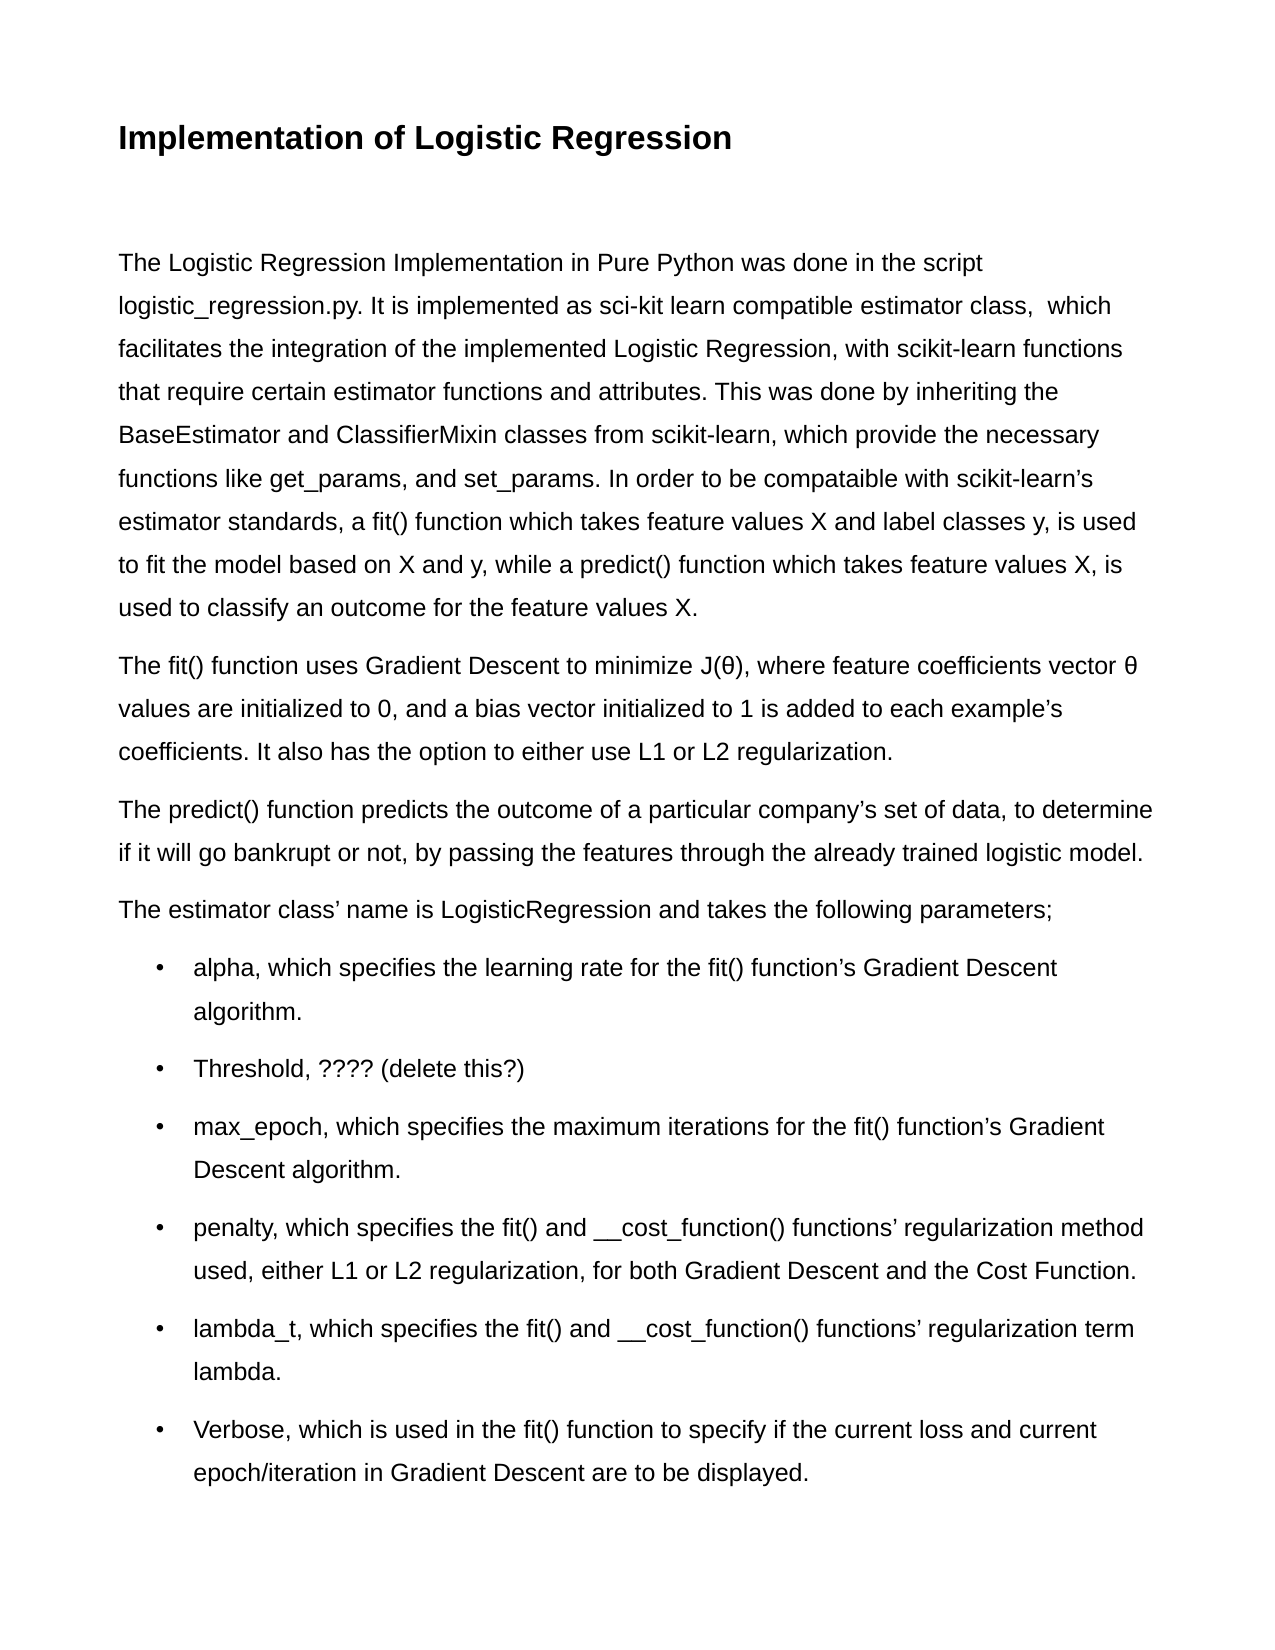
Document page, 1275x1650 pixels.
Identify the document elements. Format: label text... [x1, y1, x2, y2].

list max_epoch, which specifies the maximum iterations for the fit() function’s Gradient Descent algorithm. [156, 1112, 1157, 1184]
text The predict() function predicts the outcome of a particular company’s set of data, to determine if it will go bankrupt or not, by passing the features through the already trained logistic model. [118, 795, 1157, 867]
list alpha, which specifies the learning rate for the fit() function’s Gradient Descent algorithm. [156, 953, 1157, 1025]
list penalty, which specifies the fit() and __cost_function() functions’ regularization method used, either L1 or L2 regularization, for both Gradient Descent and the Cost Function. [156, 1213, 1157, 1285]
list Threshold, ???? (delete this?) [156, 1054, 1157, 1083]
list Verbose, which is used in the fit() function to specify if the current loss and current epoch/iteration in Gradient Descent are to be displayed. [156, 1415, 1157, 1487]
text The Logistic Regression Implementation in Pure Python was done in the script logistic_regression.py. It is implemented as sci-kit learn compatible estimator class, which facilitates the integration of the implemented Logistic Regression, with scikit-learn functions that require certain estimator functions and attributes. This was done by inheriting the BaseEstimator and ClassifierMixin classes from scikit-learn, which provide the necessary functions like get_params, and set_params. In order to be compataible with scikit-learn’s estimator standards, a fit() function which takes feature values X and label classes y, is used to fit the model based on X and y, while a predict() function which takes feature values X, is used to classify an outcome for the feature values X. [118, 248, 1157, 622]
text The fit() function uses Gradient Descent to minimize J(θ), where feature coefficients vector θ values are initialized to 0, and a bias vector initialized to 1 is added to each example’s coefficients. It also has the option to either use L1 or L2 regularization. [118, 651, 1157, 766]
text The estimator class’ name is LogisticRegression and takes the following parameters; [118, 896, 1157, 924]
list lambda_t, which specifies the fit() and __cost_function() functions’ regularization term lambda. [156, 1314, 1157, 1386]
text Implementation of Logistic Regression [118, 118, 1157, 157]
